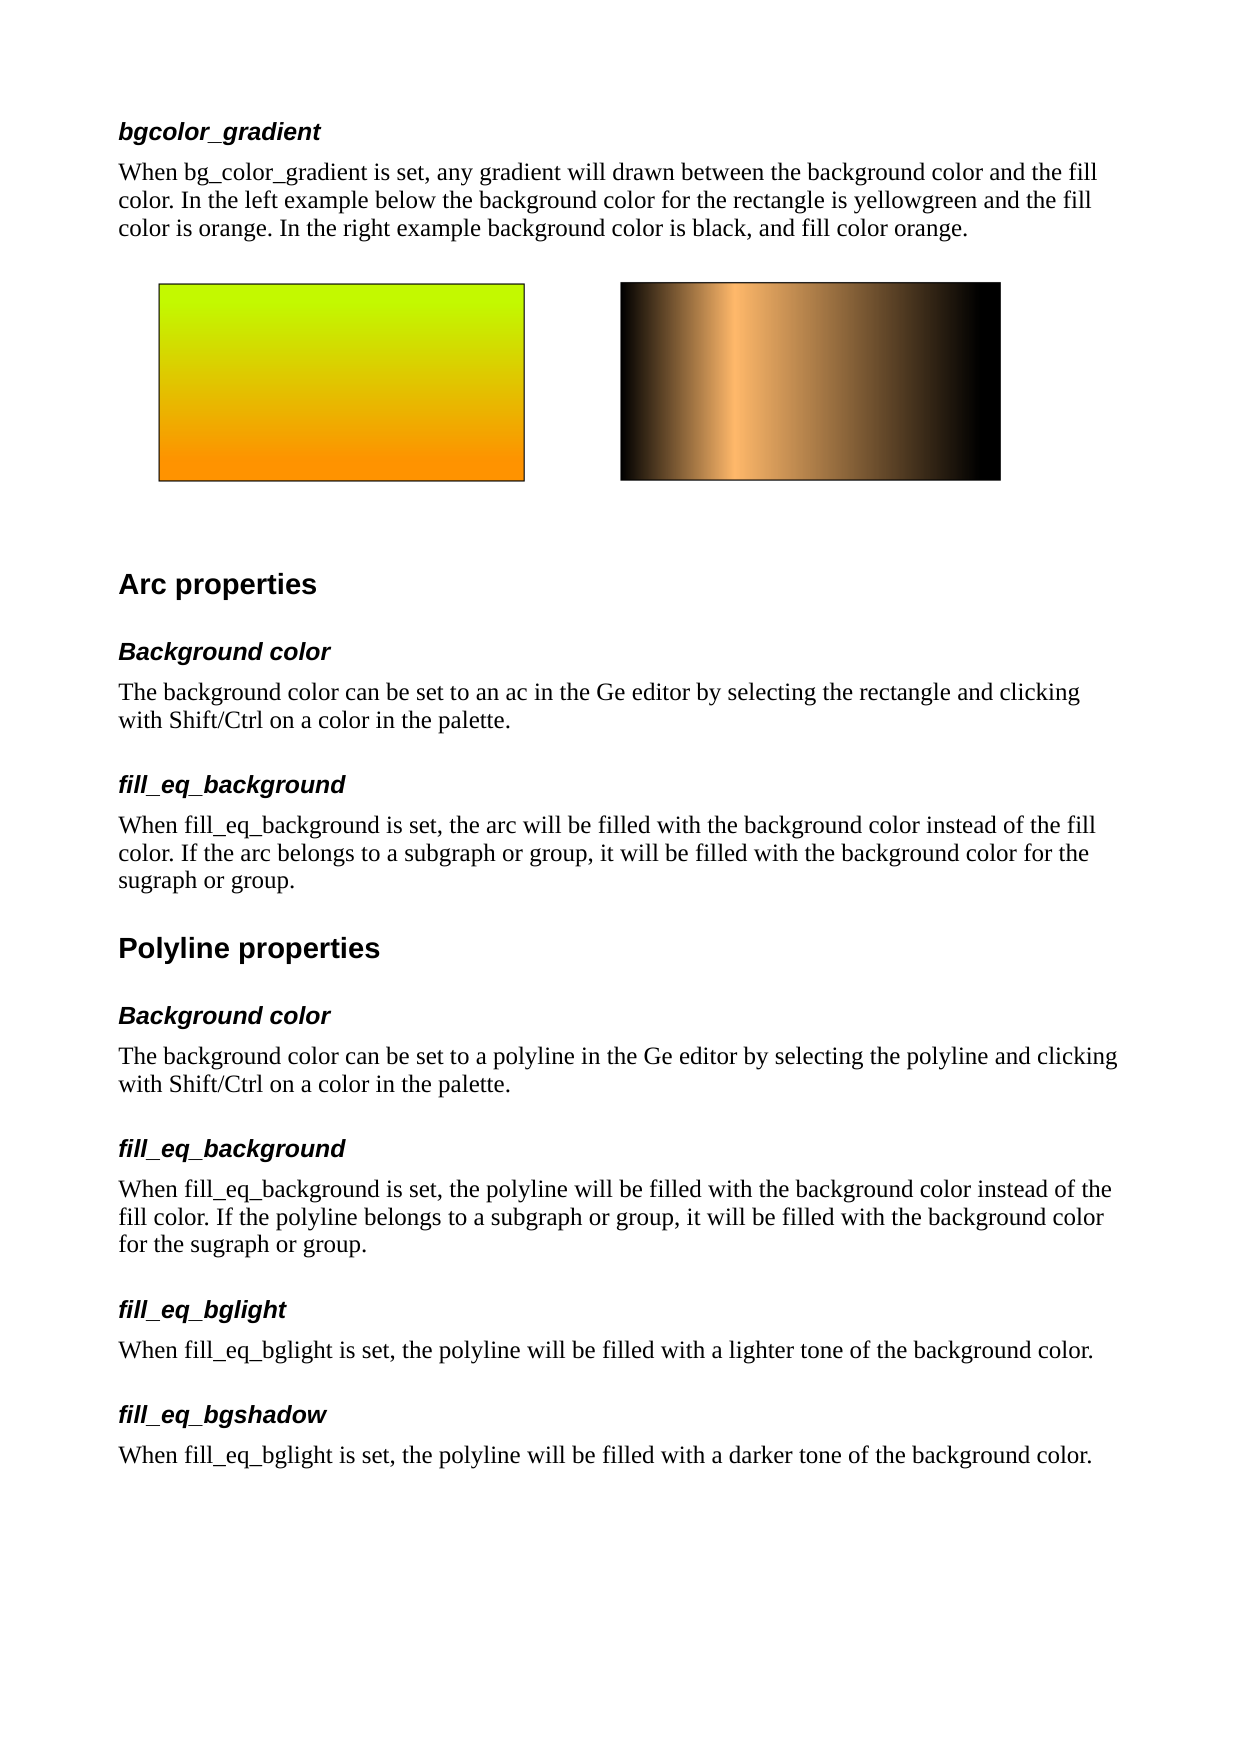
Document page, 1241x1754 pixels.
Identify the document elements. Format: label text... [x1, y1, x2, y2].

subtitle Background color [118, 638, 1122, 666]
subtitle fill_eq_background [118, 771, 1122, 799]
subtitle fill_eq_background [118, 1135, 1122, 1163]
text When bg_color_gradient is set, any gradient will drawn between the background color and the fill color. In the left example below the background color for the rectangle is yellowgreen and the fill color is orange. In the right example background color is black, and fill color orange. [118, 158, 1122, 241]
subtitle Polyline properties [118, 932, 1122, 964]
subtitle Arc properties [118, 568, 1122, 600]
text When fill_eq_background is set, the polyline will be filled with the background color instead of the fill color. If the polyline belongs to a subgraph or group, it will be filled with the background color for the sugraph or group. [118, 1175, 1122, 1258]
picture [128, 261, 574, 503]
text The background color can be set to an ac in the Ge editor by selecting the rectangle and clicking with Shift/Ctrl on a color in the palette. [118, 678, 1122, 733]
text When fill_eq_background is set, the arc will be filled with the background color instead of the fill color. If the arc belongs to a subgraph or group, it will be filled with the background color for the sugraph or group. [118, 811, 1122, 894]
subtitle Background color [118, 1002, 1122, 1029]
picture [591, 256, 1035, 501]
text When fill_eq_bglight is set, the polyline will be filled with a lighter tone of the background color. [118, 1336, 1122, 1364]
subtitle bgcolor_gradient [118, 118, 1122, 146]
subtitle fill_eq_bglight [118, 1296, 1122, 1323]
subtitle fill_eq_bgshadow [118, 1401, 1122, 1429]
text The background color can be set to a polyline in the Ge editor by selecting the polyline and clicking with Shift/Ctrl on a color in the palette. [118, 1042, 1122, 1097]
text When fill_eq_bglight is set, the polyline will be filled with a darker tone of the background color. [118, 1441, 1122, 1469]
